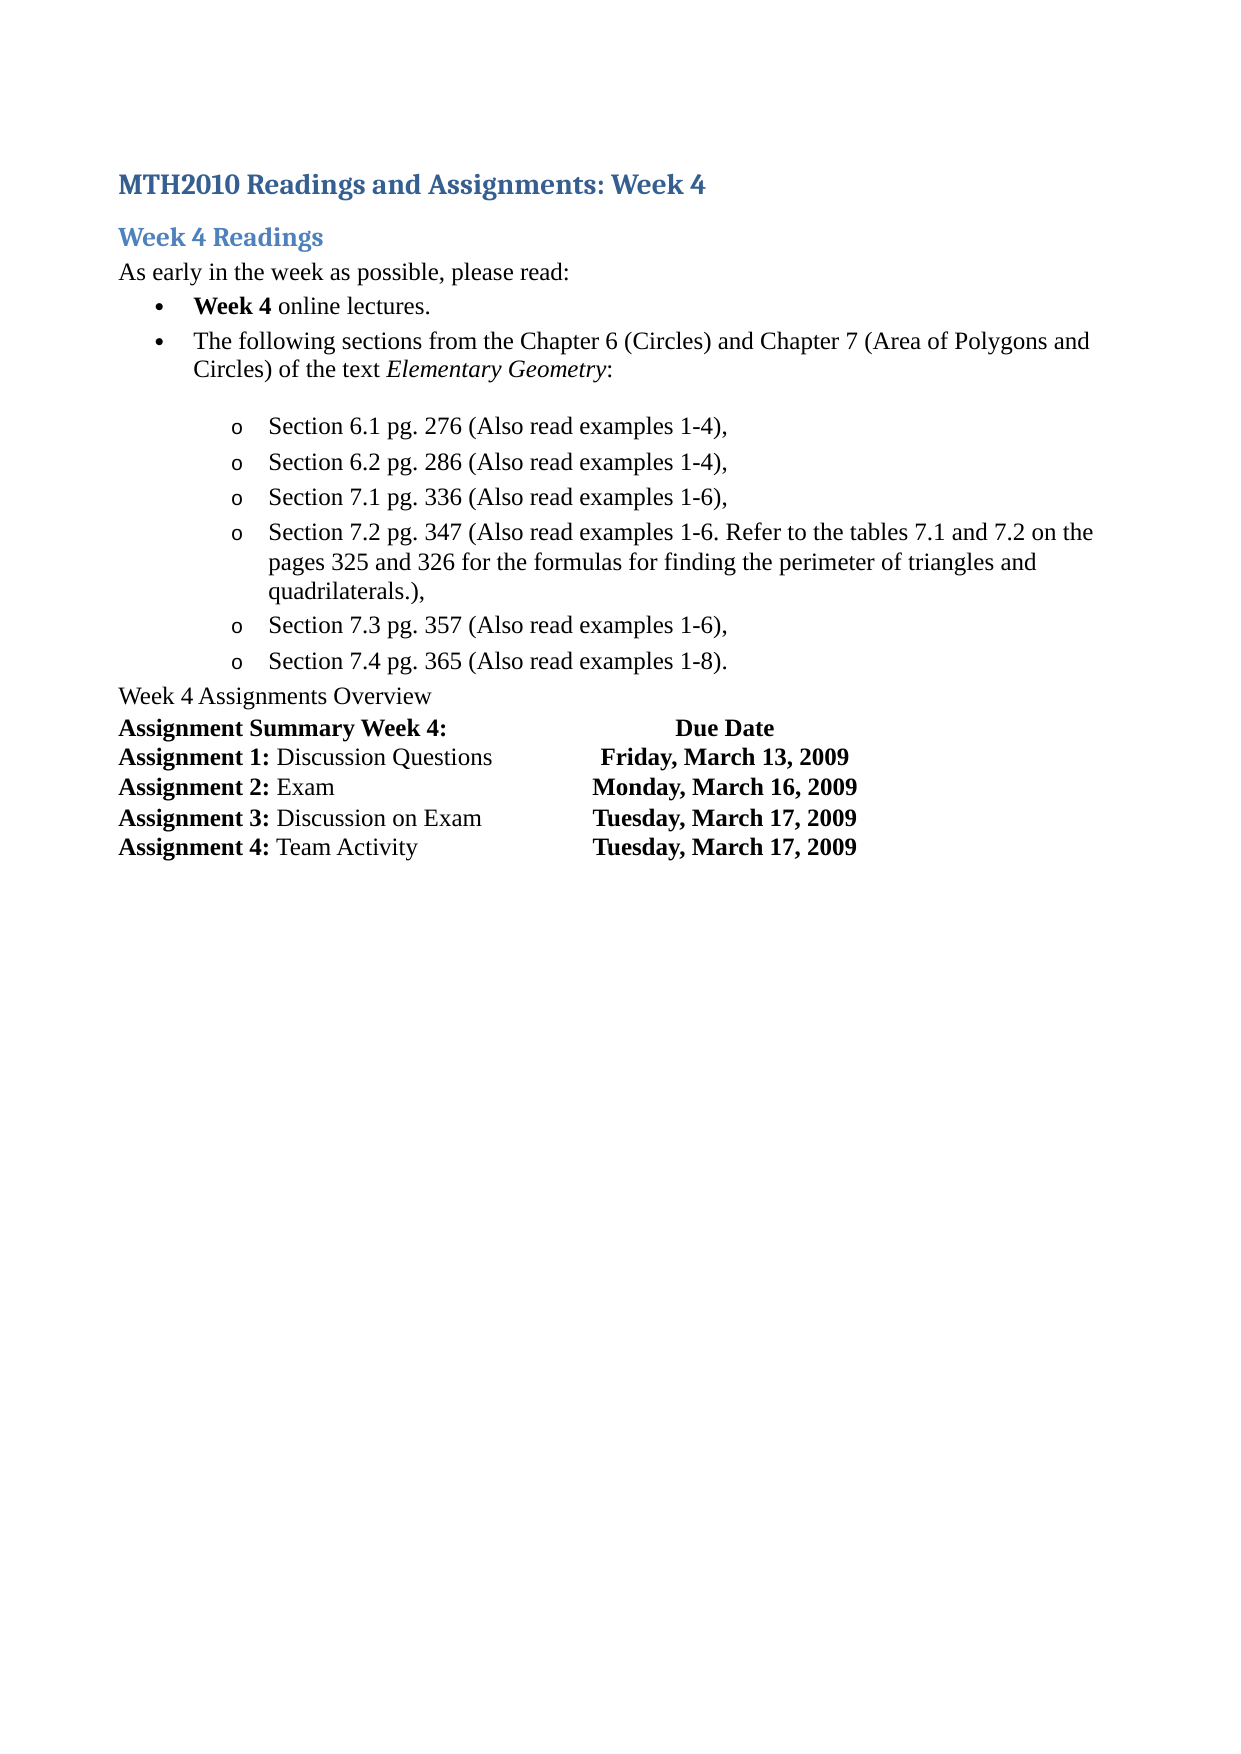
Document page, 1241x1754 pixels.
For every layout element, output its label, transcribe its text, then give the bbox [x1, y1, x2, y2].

table_cell Monday, March 16, 2009 [583, 770, 867, 803]
table_header Due Date [583, 713, 867, 742]
list The following sections from the Chapter 6 (Circles) and Chapter 7 (Area of Polygons and Circles) of the text Elementary Geometry: [156, 326, 1122, 383]
text As early in the week as possible, please read: [118, 257, 1122, 285]
list Section 7.3 pg. 357 (Also read examples 1-6), [231, 610, 1122, 640]
table_cell Assignment 1: Discussion Questions [118, 742, 583, 770]
subtitle MTH2010 Readings and Assignments: Week 4 [118, 168, 1122, 202]
table_cell Tuesday, March 17, 2009 [583, 832, 867, 861]
table_header Assignment Summary Week 4: [118, 713, 583, 742]
table_cell Tuesday, March 17, 2009 [583, 803, 867, 832]
table_cell Assignment 2: Exam [118, 770, 583, 803]
list Week 4 online lectures. [156, 291, 1122, 320]
table_cell Assignment 3: Discussion on Exam [118, 803, 583, 832]
subtitle Week 4 Readings [118, 222, 1122, 254]
list Section 6.1 pg. 276 (Also read examples 1-4), [231, 411, 1122, 441]
table_cell Friday, March 13, 2009 [583, 742, 867, 770]
list Section 6.2 pg. 286 (Also read examples 1-4), [231, 447, 1122, 476]
list Section 7.2 pg. 347 (Also read examples 1-6. Refer to the tables 7.1 and 7.2 on the pages 325 and 326 for the formulas for finding the perimeter of triangles and quadrilaterals.), [231, 517, 1122, 604]
list Section 7.4 pg. 365 (Also read examples 1-8). [231, 646, 1122, 675]
list Section 7.1 pg. 336 (Also read examples 1-6), [231, 482, 1122, 512]
text Week 4 Assignments Overview [118, 681, 1122, 710]
table_cell Assignment 4: Team Activity [118, 832, 583, 861]
